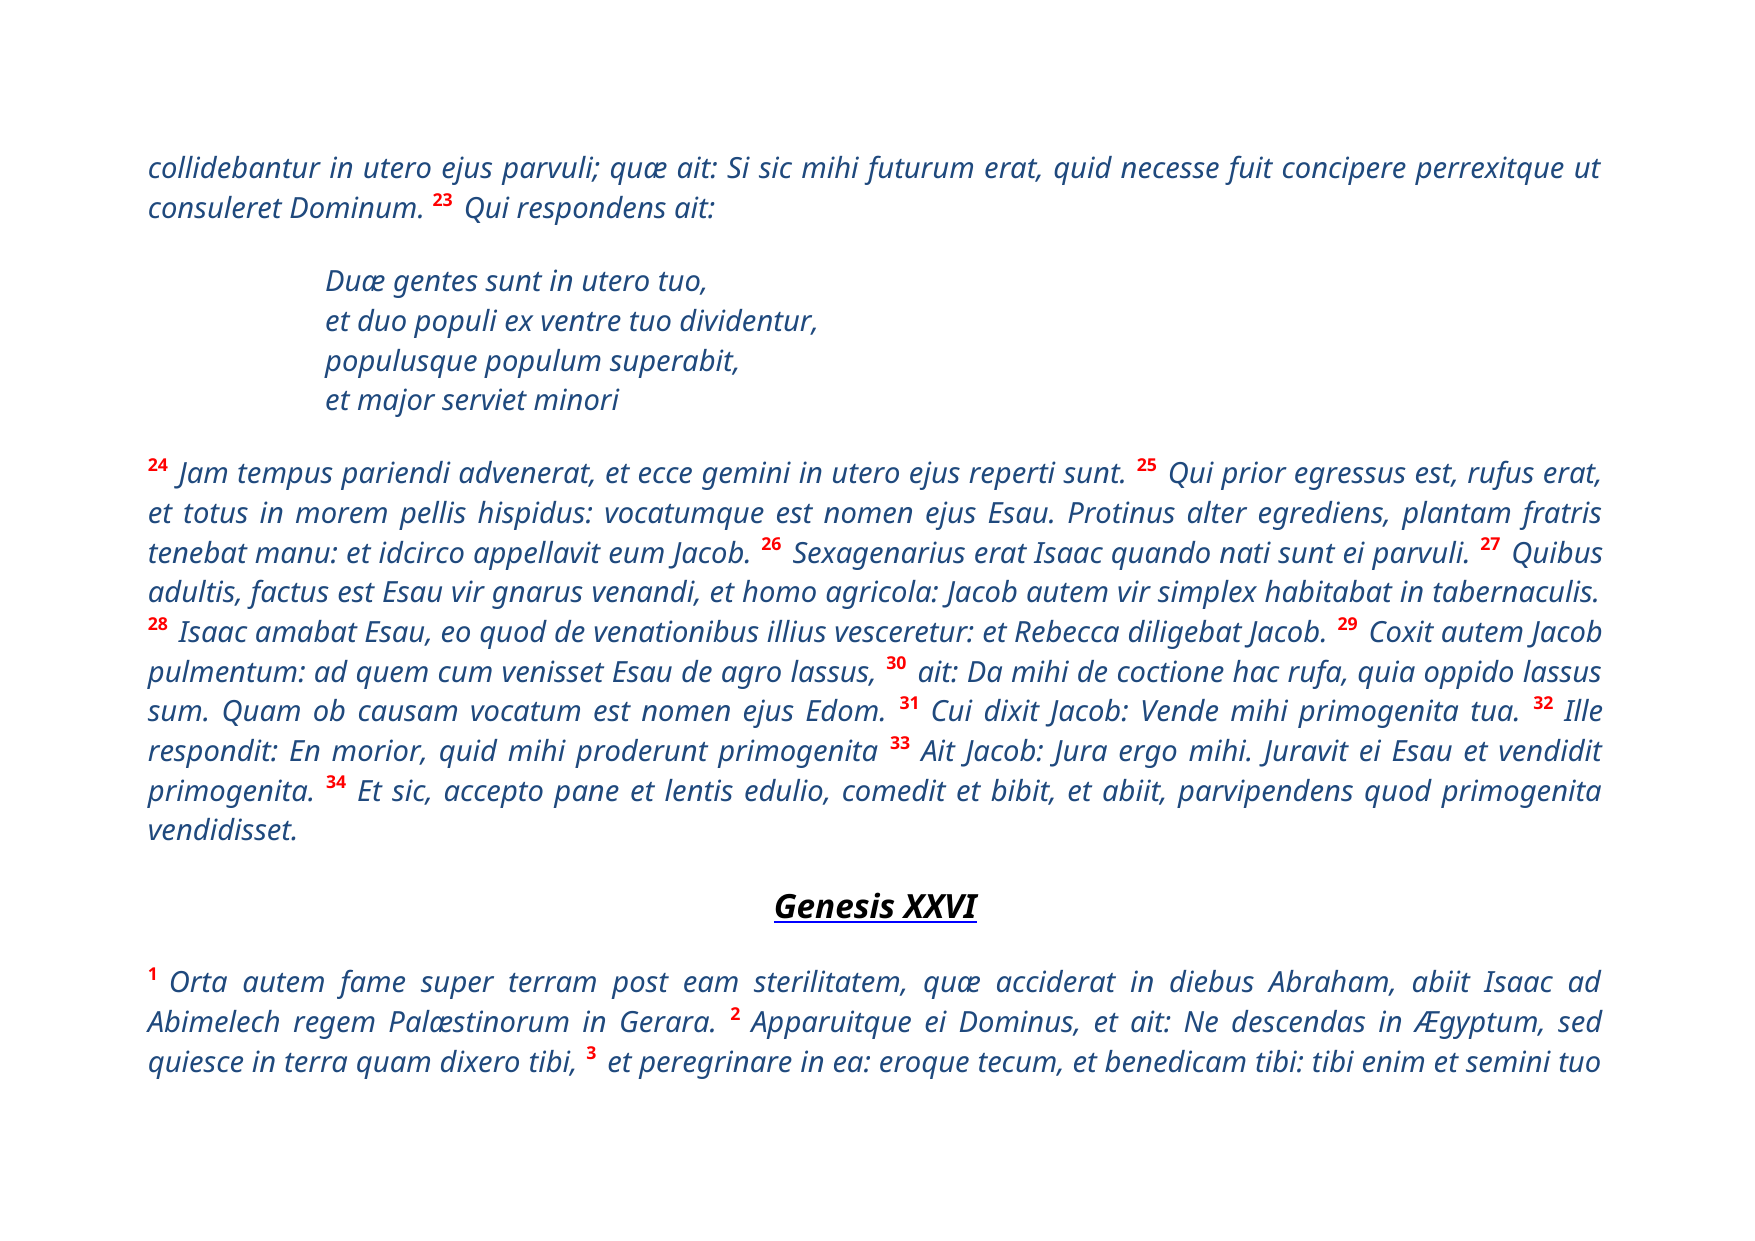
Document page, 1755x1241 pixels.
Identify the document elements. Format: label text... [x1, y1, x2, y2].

text 1 Orta autem fame super terram post eam sterilitatem, quæ acciderat in diebus Abraham, abiit Isaac ad Abimelech regem Palæstinorum in Gerara. 2 Apparuitque ei Dominus, et ait: Ne descendas in Ægyptum, sed quiesce in terra quam dixero tibi, 3 et peregrinare in ea: eroque tecum, et benedicam tibi: tibi enim et semini tuo [148, 961, 1606, 1081]
text Duæ gentes sunt in utero tuo, et duo populi ex ventre tuo dividentur, populusque populum superabit, et major serviet minori [266, 260, 1488, 419]
text 24 Jam tempus pariendi advenerat, et ecce gemini in utero ejus reperti sunt. 25 Qui prior egressus est, rufus erat, et totus in morem pellis hispidus: vocatumque est nomen ejus Esau. Protinus alter egrediens, plantam fratris tenebat manu: et idcirco appellavit eum Jacob. 26 Sexagenarius erat Isaac quando nati sunt ei parvuli. 27 Quibus adultis, factus est Esau vir gnarus venandi, et homo agricola: Jacob autem vir simplex habitabat in tabernaculis. 28 Isaac amabat Esau, eo quod de venationibus illius vesceretur: et Rebecca diligebat Jacob. 29 Coxit autem Jacob pulmentum: ad quem cum venisset Esau de agro lassus, 30 ait: Da mihi de coctione hac rufa, quia oppido lassus sum. Quam ob causam vocatum est nomen ejus Edom. 31 Cui dixit Jacob: Vende mihi primogenita tua. 32 Ille respondit: En morior, quid mihi proderunt primogenita 33 Ait Jacob: Jura ergo mihi. Juravit ei Esau et vendidit primogenita. 34 Et sic, accepto pane et lentis edulio, comedit et bibit, et abiit, parvipendens quod primogenita vendidisset. [148, 452, 1606, 849]
text Genesis XXVI [148, 883, 1606, 928]
text collidebantur in utero ejus parvuli; quæ ait: Si sic mihi futurum erat, quid necesse fuit concipere perrexitque ut consuleret Dominum. 23 Qui respondens ait: [148, 148, 1606, 227]
